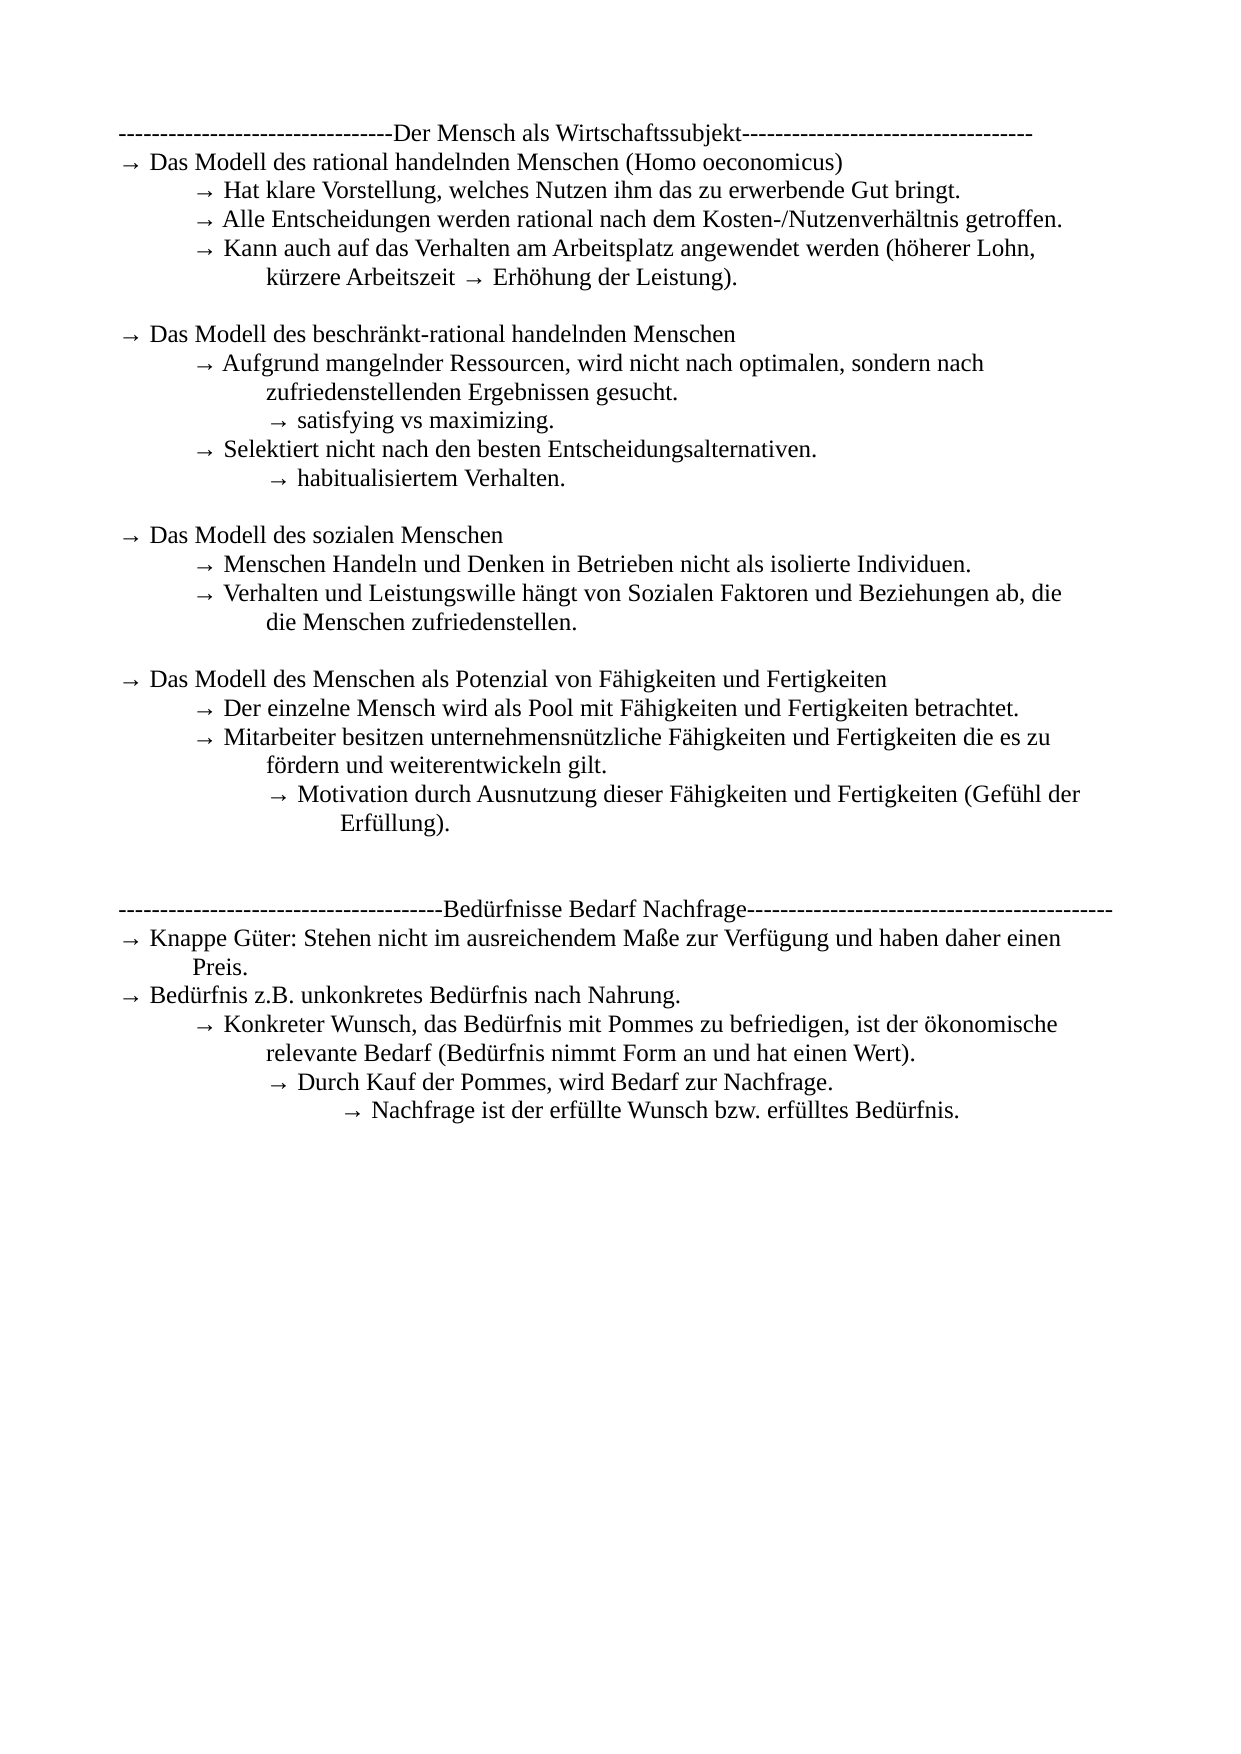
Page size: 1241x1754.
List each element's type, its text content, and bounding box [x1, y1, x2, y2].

text → Verhalten und Leistungswille hängt von Sozialen Faktoren und Beziehungen ab, die [118, 578, 1122, 607]
text → Bedürfnis z.B. unkonkretes Bedürfnis nach Nahrung. [118, 981, 1122, 1009]
text die Menschen zufriedenstellen. [118, 607, 1122, 636]
text → Selektiert nicht nach den besten Entscheidungsalternativen. [118, 434, 1122, 463]
text → satisfying vs maximizing. [118, 406, 1122, 434]
text ---------------------------------Der Mensch als Wirtschaftssubjekt----------------------------------- [118, 118, 1122, 147]
text → Alle Entscheidungen werden rational nach dem Kosten-/Nutzenverhältnis getroffen. [118, 204, 1122, 233]
text → Aufgrund mangelnder Ressourcen, wird nicht nach optimalen, sondern nach [118, 348, 1122, 377]
text → Hat klare Vorstellung, welches Nutzen ihm das zu erwerbende Gut bringt. [118, 176, 1122, 204]
text → Nachfrage ist der erfüllte Wunsch bzw. erfülltes Bedürfnis. [118, 1096, 1122, 1124]
text → Kann auch auf das Verhalten am Arbeitsplatz angewendet werden (höherer Lohn, [118, 233, 1122, 262]
text ---------------------------------------Bedürfnisse Bedarf Nachfrage-------------------------------------------- [118, 894, 1122, 923]
text zufriedenstellenden Ergebnissen gesucht. [118, 377, 1122, 406]
text → Durch Kauf der Pommes, wird Bedarf zur Nachfrage. [118, 1067, 1122, 1096]
text → Menschen Handeln und Denken in Betrieben nicht als isolierte Individuen. [118, 549, 1122, 578]
text → Motivation durch Ausnutzung dieser Fähigkeiten und Fertigkeiten (Gefühl der [118, 779, 1122, 808]
text → Der einzelne Mensch wird als Pool mit Fähigkeiten und Fertigkeiten betrachtet. [118, 693, 1122, 722]
text → Das Modell des sozialen Menschen [118, 521, 1122, 549]
text Erfüllung). [118, 808, 1122, 837]
text → Das Modell des beschränkt-rational handelnden Menschen [118, 319, 1122, 348]
text → Knappe Güter: Stehen nicht im ausreichendem Maße zur Verfügung und haben daher einen Preis. [118, 923, 1122, 981]
text → Konkreter Wunsch, das Bedürfnis mit Pommes zu befriedigen, ist der ökonomische [118, 1009, 1122, 1038]
text relevante Bedarf (Bedürfnis nimmt Form an und hat einen Wert). [118, 1038, 1122, 1067]
text → Mitarbeiter besitzen unternehmensnützliche Fähigkeiten und Fertigkeiten die es zu fördern und weiterentwickeln gilt. [118, 722, 1122, 779]
text kürzere Arbeitszeit → Erhöhung der Leistung). [118, 262, 1122, 291]
text → Das Modell des rational handelnden Menschen (Homo oeconomicus) [118, 147, 1122, 176]
text → habitualisiertem Verhalten. [118, 463, 1122, 492]
text → Das Modell des Menschen als Potenzial von Fähigkeiten und Fertigkeiten [118, 664, 1122, 693]
